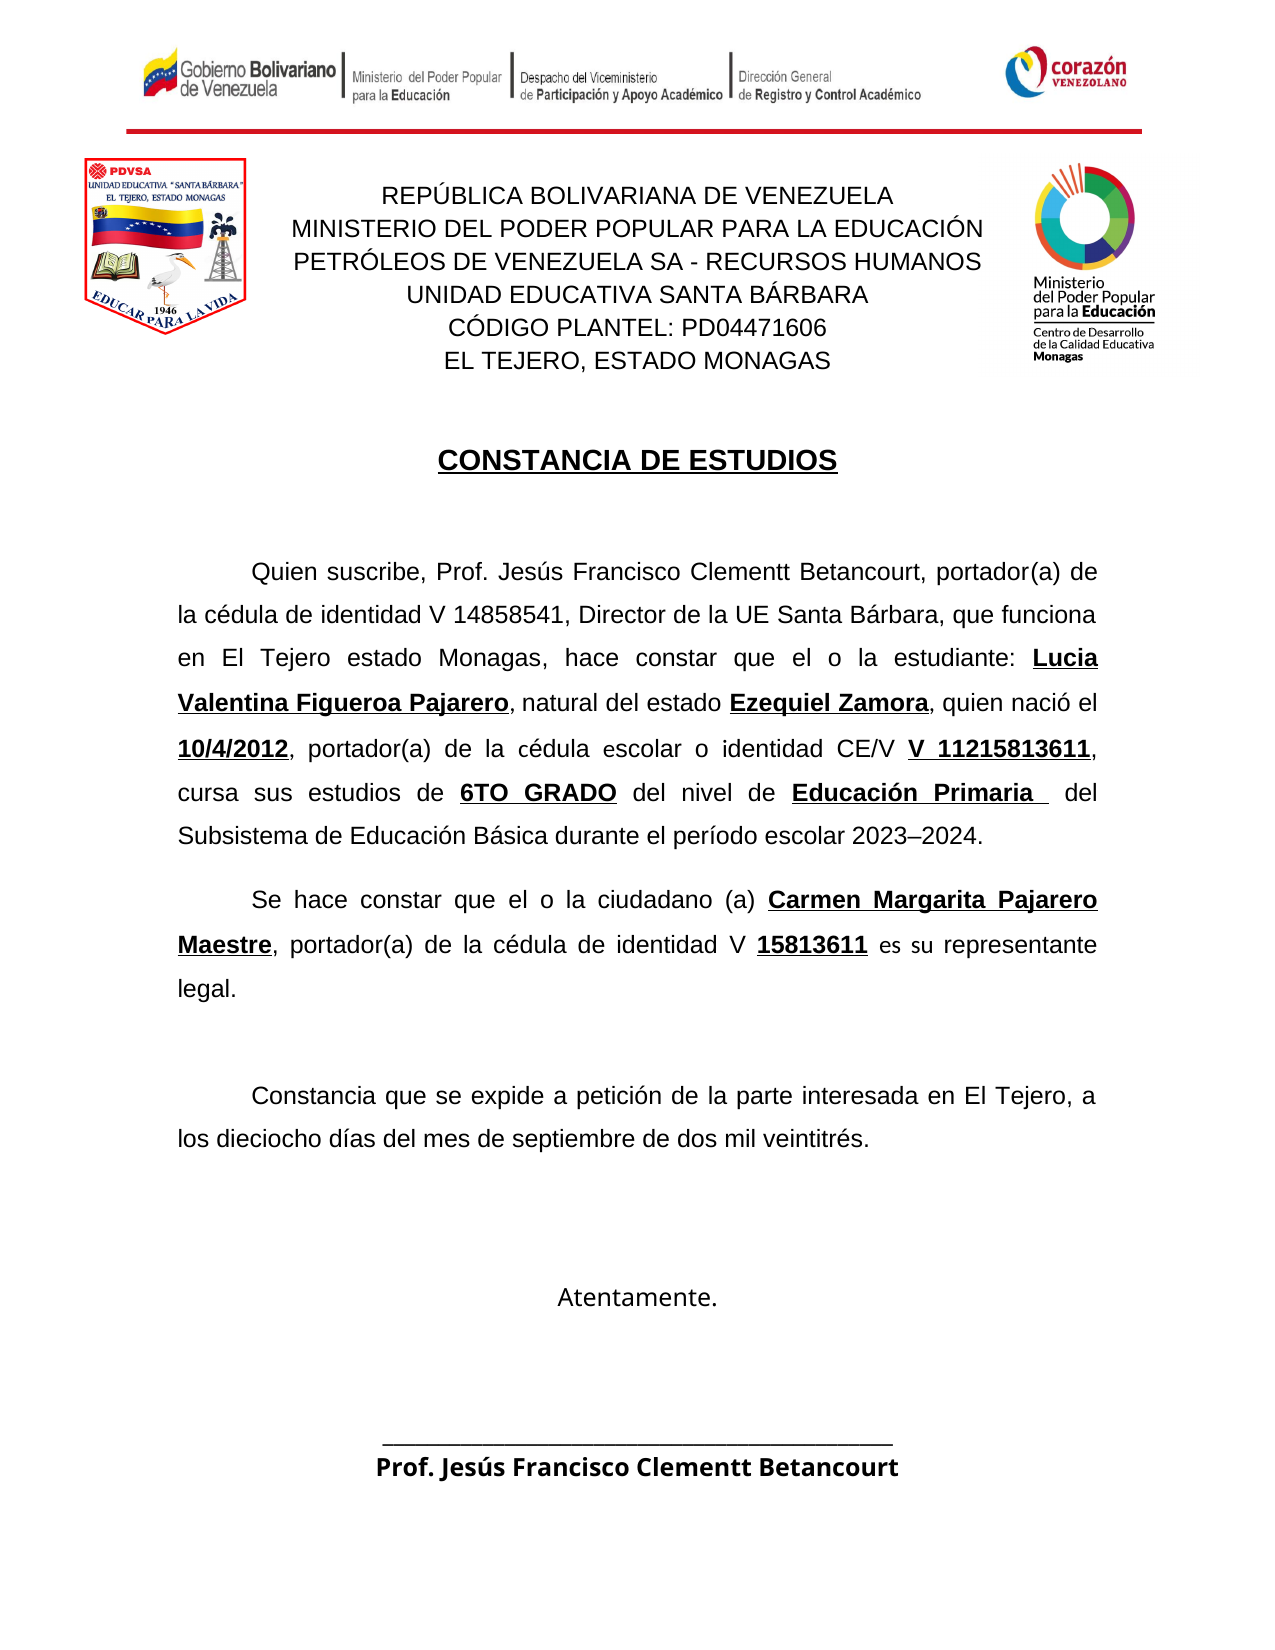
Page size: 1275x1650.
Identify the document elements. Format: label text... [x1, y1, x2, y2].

text Constancia que se expide a petición de la parte interesada en El Tejero, a los dieciocho días del mes de septiembre de dos mil veintitrés. [177, 1081, 1098, 1153]
subtitle MINISTERIO DEL PODER POPULAR PARA LA EDUCACIÓN [252, 214, 978, 242]
text EL TEJERO, ESTADO MONAGAS [177, 346, 978, 374]
text ______________________________________________ [177, 1416, 1098, 1450]
subtitle PETRÓLEOS DE VENEZUELA SA - RECURSOS HUMANOS [252, 247, 978, 275]
picture [126, 11, 1142, 134]
picture [978, 153, 1200, 377]
subtitle CONSTANCIA DE ESTUDIOS [177, 443, 1098, 476]
subtitle REPÚBLICA BOLIVARIANA DE VENEZUELA [252, 181, 978, 209]
text UNIDAD EDUCATIVA SANTA BÁRBARA [252, 280, 978, 308]
text Se hace constar que el o la ciudadano (a) Carmen Margarita Pajarero Maestre, portador(a) de la cédula de identidad V 15813611 es su representante legal. [177, 885, 1098, 1002]
text Quien suscribe, Prof. Jesús Francisco Clementt Betancourt, portador(a) de la cédula de identidad V 14858541, Director de la UE Santa Bárbara, que funciona en El Tejero estado Monagas, hace constar que el o la estudiante: Lucia Valentina Figueroa Pajarero, natural del estado Ezequiel Zamora, quien nació el 10/4/2012, portador(a) de la cédula escolar o identidad CE/V V 11215813611, cursa sus estudios de 6TO GRADO del nivel de Educación Primaria del Subsistema de Educación Básica durante el período escolar 2023–2024. [177, 557, 1098, 849]
text Prof. Jesús Francisco Clementt Betancourt [177, 1450, 1098, 1484]
text CÓDIGO PLANTEL: PD04471606 [177, 313, 978, 341]
picture [79, 158, 252, 335]
text Atentamente. [177, 1279, 1098, 1313]
